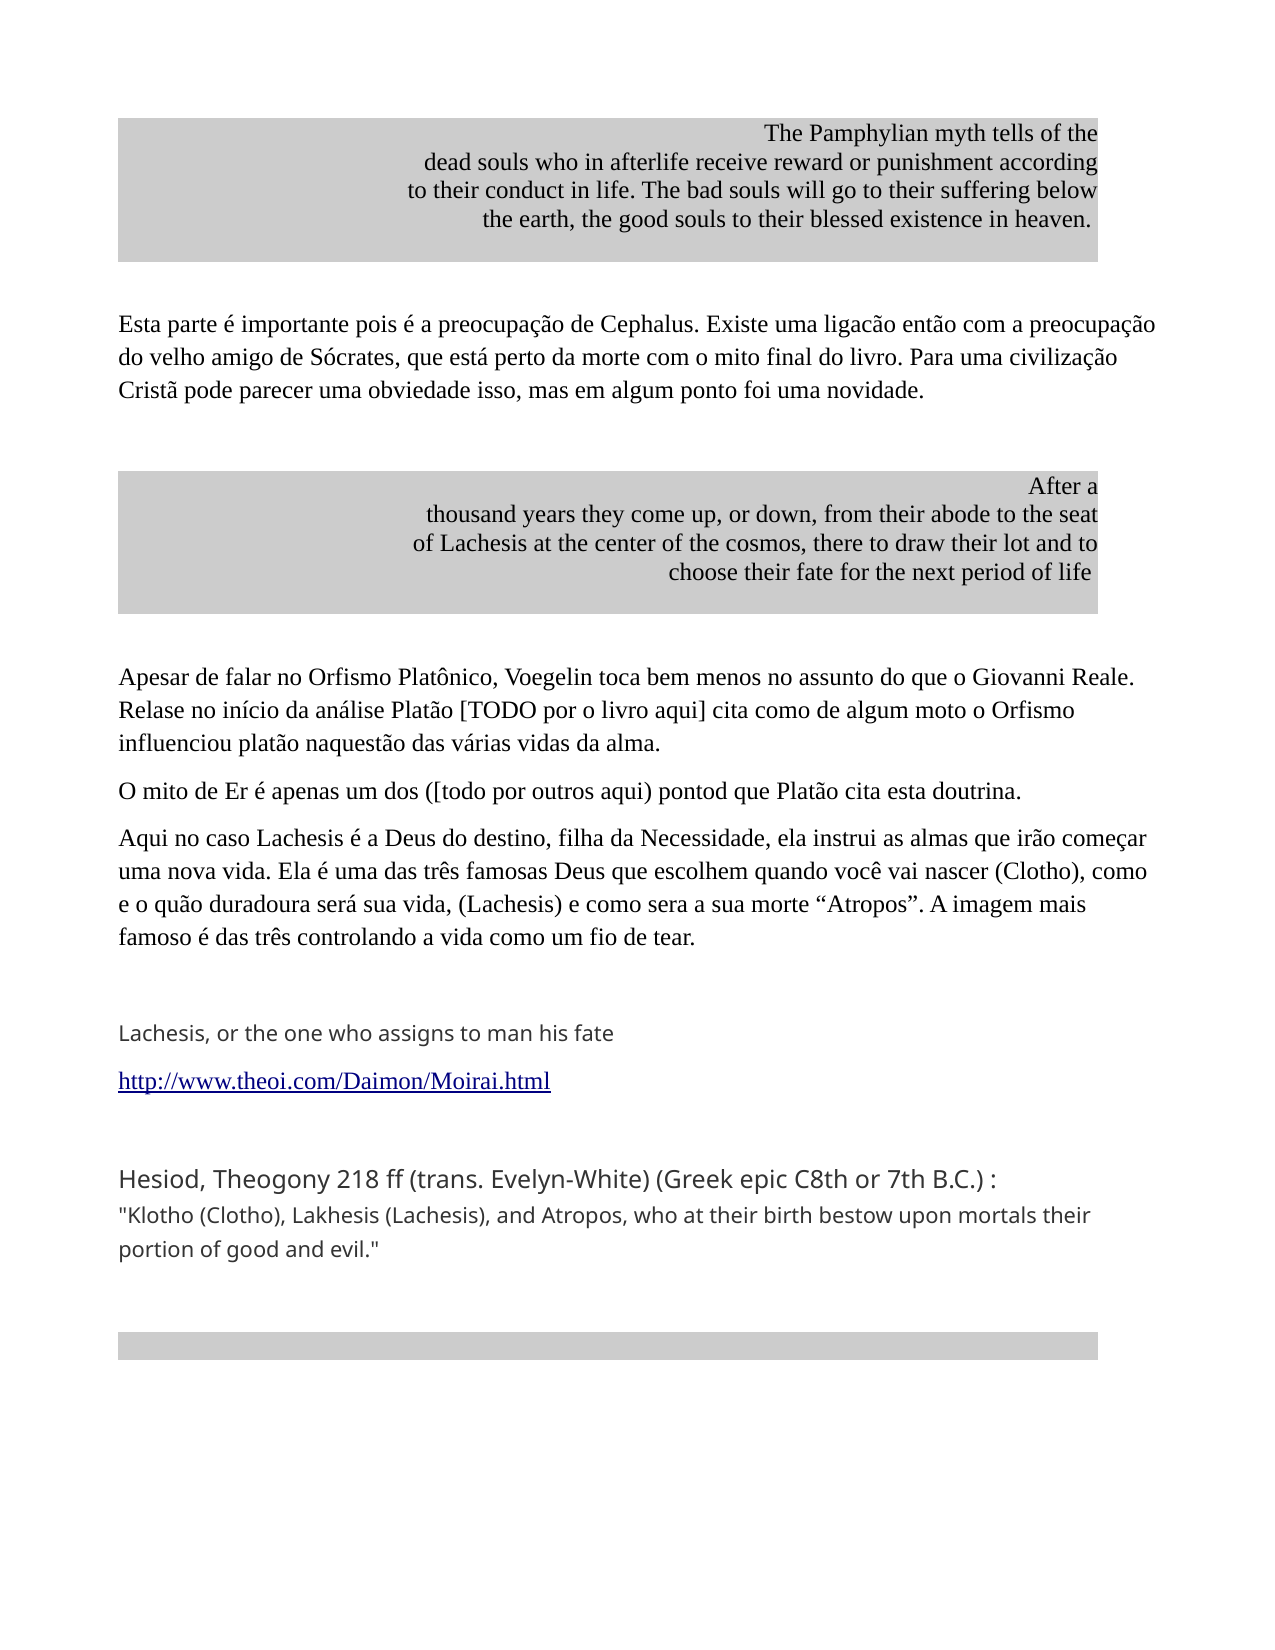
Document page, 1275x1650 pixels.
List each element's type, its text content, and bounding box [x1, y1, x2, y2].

text Aqui no caso Lachesis é a Deus do destino, filha da Necessidade, ela instrui as almas que irão começar uma nova vida. Ela é uma das três famosas Deus que escolhem quando você vai nascer (Clotho), como e o quão duradoura será sua vida, (Lachesis) e como sera a sua morte “Atropos”. A imagem mais famoso é das três controlando a vida como um fio de tear. [118, 823, 1157, 951]
text Hesiod, Theogony 218 ff (trans. Evelyn-White) (Greek epic C8th or 7th B.C.) : "Klotho (Clotho), Lakhesis (Lachesis), and Atropos, who at their birth bestow upon mortals their portion of good and evil." [118, 1162, 1157, 1264]
text Lachesis, or the one who assigns to man his fate [118, 1018, 1157, 1047]
text Apesar de falar no Orfismo Platônico, Voegelin toca bem menos no assunto do que o Giovanni Reale. Relase no início da análise Platão [TODO por o livro aqui] cita como de algum moto o Orfismo influenciou platão naquestão das várias vidas da alma. [118, 662, 1157, 757]
text http://www.theoi.com/Daimon/Moirai.html [118, 1066, 1157, 1095]
text After a thousand years they come up, or down, from their abode to the seat of Lachesis at the center of the cosmos, there to draw their lot and to choose their fate for the next period of life [118, 471, 1098, 614]
text O mito de Er é apenas um dos ([todo por outros aqui) pontod que Platão cita esta doutrina. [118, 776, 1157, 804]
text Esta parte é importante pois é a preocupação de Cephalus. Existe uma ligacão então com a preocupação do velho amigo de Sócrates, que está perto da morte com o mito final do livro. Para uma civilização Cristã pode parecer uma obviedade isso, mas em algum ponto foi uma novidade. [118, 309, 1157, 404]
text The Pamphylian myth tells of the dead souls who in afterlife receive reward or punishment according to their conduct in life. The bad souls will go to their suffering below the earth, the good souls to their blessed existence in heaven. [118, 118, 1098, 262]
